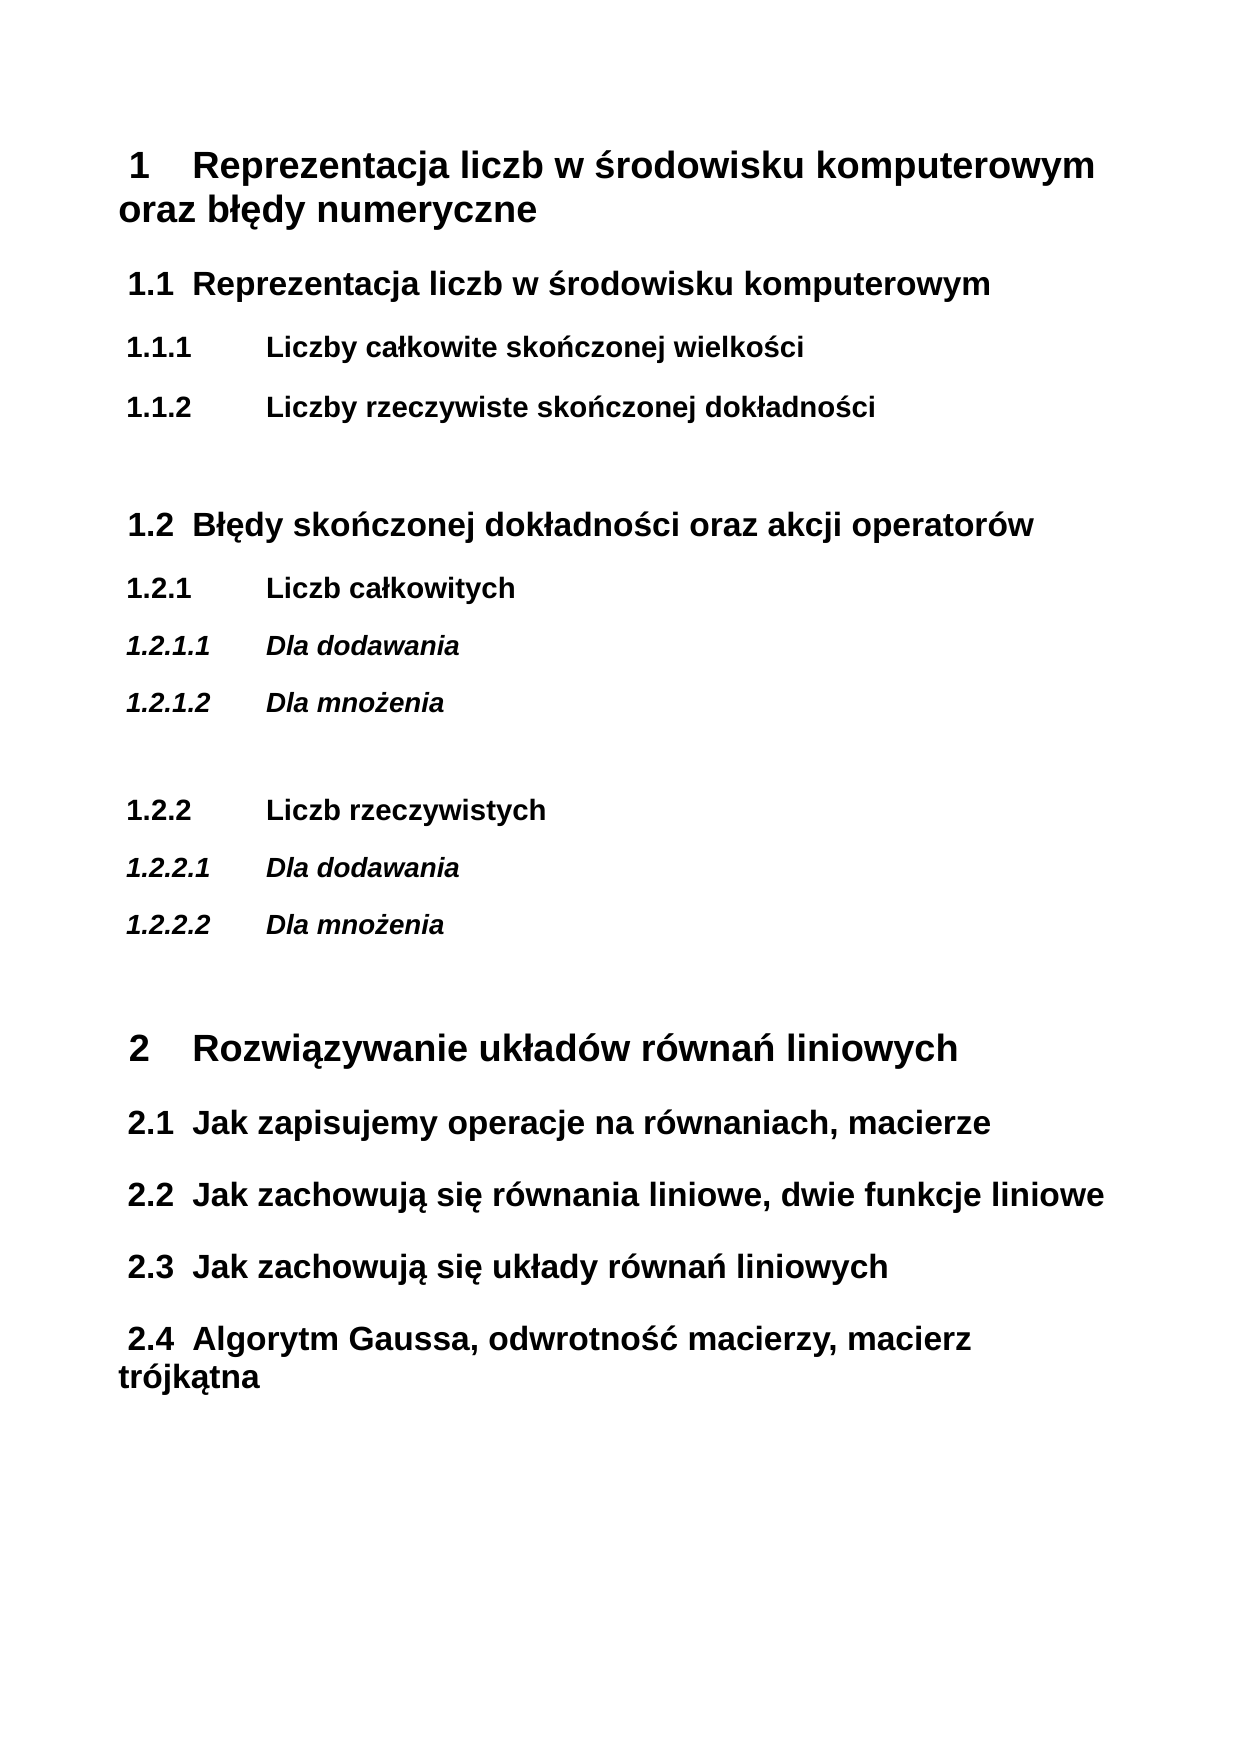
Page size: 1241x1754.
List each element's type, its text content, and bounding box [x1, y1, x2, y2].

subtitle Jak zapisujemy operacje na równaniach, macierze [118, 1102, 1122, 1141]
subtitle Liczby rzeczywiste skończonej dokładności [118, 390, 1122, 424]
subtitle Algorytm Gaussa, odwrotność macierzy, macierz trójkątna [118, 1318, 1122, 1396]
subtitle Dla mnożenia [118, 908, 1122, 940]
subtitle Dla mnożenia [118, 686, 1122, 718]
subtitle Reprezentacja liczb w środowisku komputerowym oraz błędy numeryczne [118, 143, 1122, 230]
subtitle Błędy skończonej dokładności oraz akcji operatorów [118, 505, 1122, 544]
subtitle Liczby całkowite skończonej wielkości [118, 329, 1122, 363]
subtitle Jak zachowują się układy równań liniowych [118, 1246, 1122, 1285]
subtitle Liczb całkowitych [118, 571, 1122, 604]
subtitle Dla dodawania [118, 852, 1122, 883]
subtitle Jak zachowują się równania liniowe, dwie funkcje liniowe [118, 1174, 1122, 1213]
subtitle Reprezentacja liczb w środowisku komputerowym [118, 264, 1122, 302]
subtitle Rozwiązywanie układów równań liniowych [118, 1026, 1122, 1069]
subtitle Liczb rzeczywistych [118, 793, 1122, 827]
subtitle Dla dodawania [118, 629, 1122, 661]
